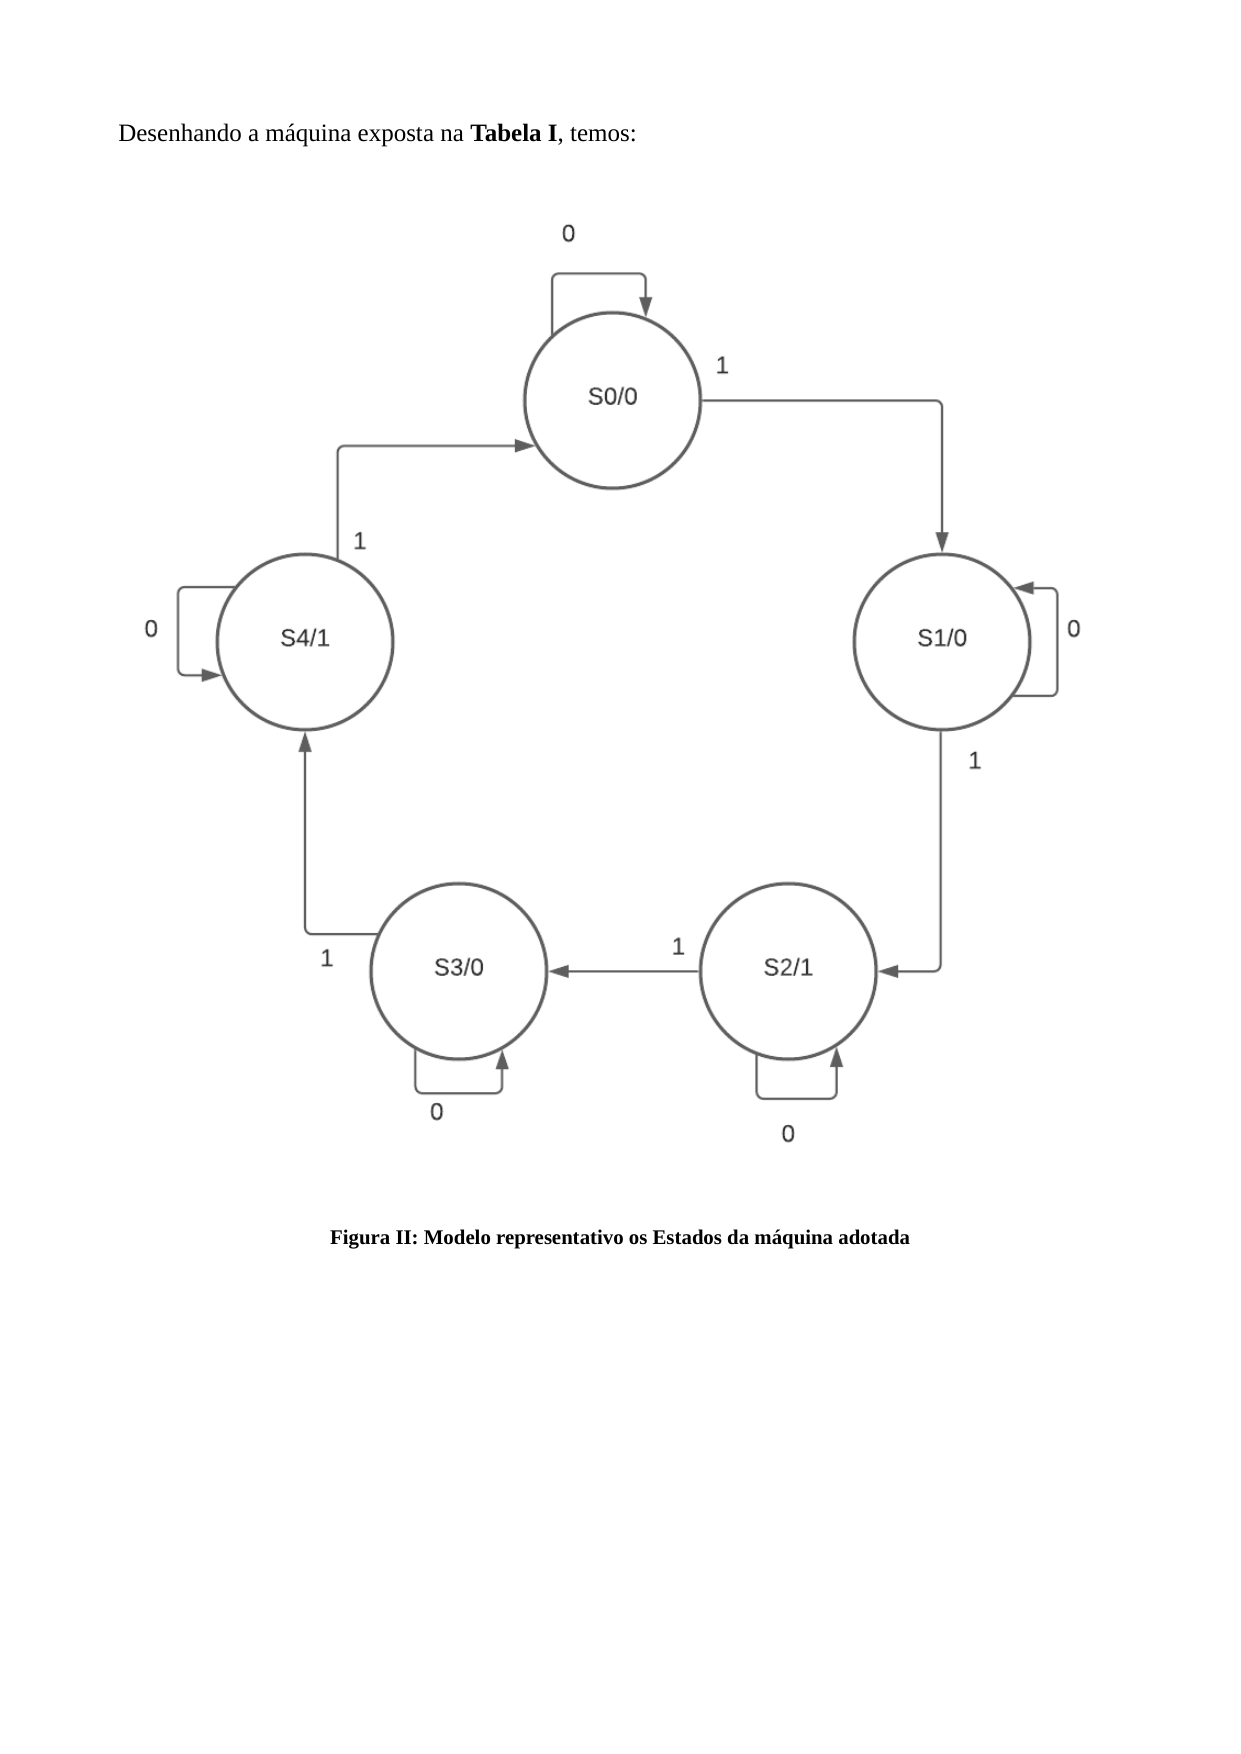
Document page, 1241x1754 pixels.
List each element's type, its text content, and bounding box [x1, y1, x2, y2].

text Figura II: Modelo representativo os Estados da máquina adotada [118, 161, 1122, 1249]
picture [114, 159, 1119, 1213]
text Desenhando a máquina exposta na Tabela I, temos: [118, 118, 1122, 147]
